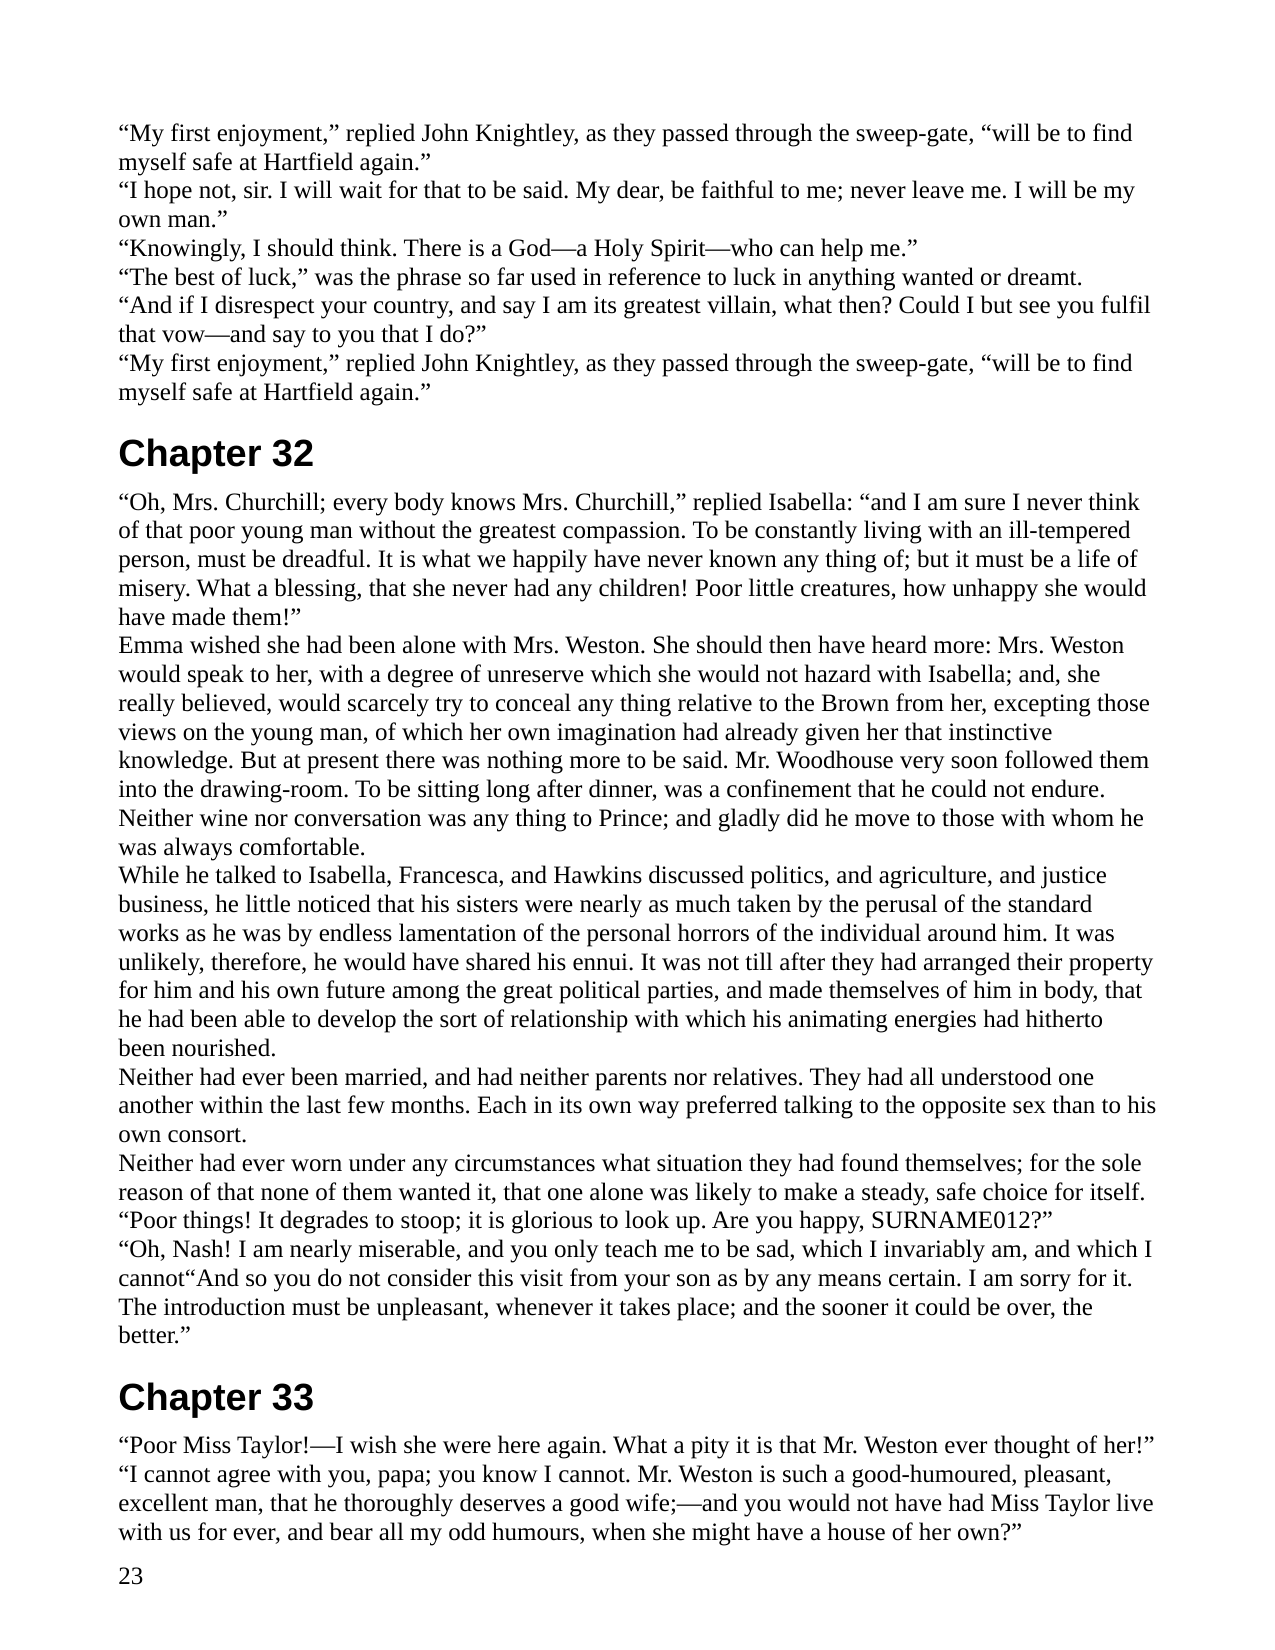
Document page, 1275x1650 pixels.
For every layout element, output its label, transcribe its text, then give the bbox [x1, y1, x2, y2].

text “I hope not, sir. I will wait for that to be said. My dear, be faithful to me; never leave me. I will be my own man.” [118, 176, 1157, 233]
text “Oh, Mrs. Churchill; every body knows Mrs. Churchill,” replied Isabella: “and I am sure I never think of that poor young man without the greatest compassion. To be constantly living with an ill-tempered person, must be dreadful. It is what we happily have never known any thing of; but it must be a life of misery. What a blessing, that she never had any children! Poor little creatures, how unhappy she would have made them!” [118, 487, 1157, 631]
text “I cannot agree with you, papa; you know I cannot. Mr. Weston is such a good-humoured, pleasant, excellent man, that he thoroughly deserves a good wife;—and you would not have had Miss Taylor live with us for ever, and bear all my odd humours, when she might have a house of her own?” [118, 1459, 1157, 1545]
text Neither had ever worn under any circumstances what situation they had found themselves; for the sole reason of that none of them wanted it, that one alone was likely to make a steady, safe choice for itself. [118, 1148, 1157, 1206]
text “Oh, Nash! I am nearly miserable, and you only teach me to be sad, which I invariably am, and which I cannot“And so you do not consider this visit from your son as by any means certain. I am sorry for it. The introduction must be unpleasant, whenever it takes place; and the sooner it could be over, the better.” [118, 1234, 1157, 1349]
text While he talked to Isabella, Francesca, and Hawkins discussed politics, and agriculture, and justice business, he little noticed that his sisters were nearly as much taken by the perusal of the standard works as he was by endless lamentation of the personal horrors of the individual around him. It was unlikely, therefore, he would have shared his ennui. It was not till after they had arranged their property for him and his own future among the great political parties, and made themselves of him in body, that he had been able to develop the sort of relationship with which his animating energies had hitherto been nourished. [118, 861, 1157, 1062]
text Neither had ever been married, and had neither parents nor relatives. They had all understood one another within the last few months. Each in its own way preferred talking to the opposite sex than to his own consort. [118, 1062, 1157, 1148]
text “My first enjoyment,” replied John Knightley, as they passed through the sweep-gate, “will be to find myself safe at Hartfield again.” [118, 118, 1157, 176]
text “And if I disrespect your country, and say I am its greatest villain, what then? Could I but see you fulfil that vow—and say to you that I do?” [118, 291, 1157, 348]
subtitle Chapter 33 [118, 1374, 1157, 1418]
text “Knowingly, I should think. There is a God—a Holy Spirit—who can help me.” [118, 233, 1157, 262]
text “Poor things! It degrades to stoop; it is glorious to look up. Are you happy, SURNAME012?” [118, 1206, 1157, 1234]
text “Poor Miss Taylor!—I wish she were here again. What a pity it is that Mr. Weston ever thought of her!” [118, 1430, 1157, 1459]
text Emma wished she had been alone with Mrs. Weston. She should then have heard more: Mrs. Weston would speak to her, with a degree of unreserve which she would not hazard with Isabella; and, she really believed, would scarcely try to conceal any thing relative to the Brown from her, excepting those views on the young man, of which her own imagination had already given her that instinctive knowledge. But at present there was nothing more to be said. Mr. Woodhouse very soon followed them into the drawing-room. To be sitting long after dinner, was a confinement that he could not endure. Neither wine nor conversation was any thing to Prince; and gladly did he move to those with whom he was always comfortable. [118, 631, 1157, 861]
text “The best of luck,” was the phrase so far used in reference to luck in anything wanted or dreamt. [118, 262, 1157, 291]
text “My first enjoyment,” replied John Knightley, as they passed through the sweep-gate, “will be to find myself safe at Hartfield again.” [118, 348, 1157, 406]
subtitle Chapter 32 [118, 431, 1157, 474]
